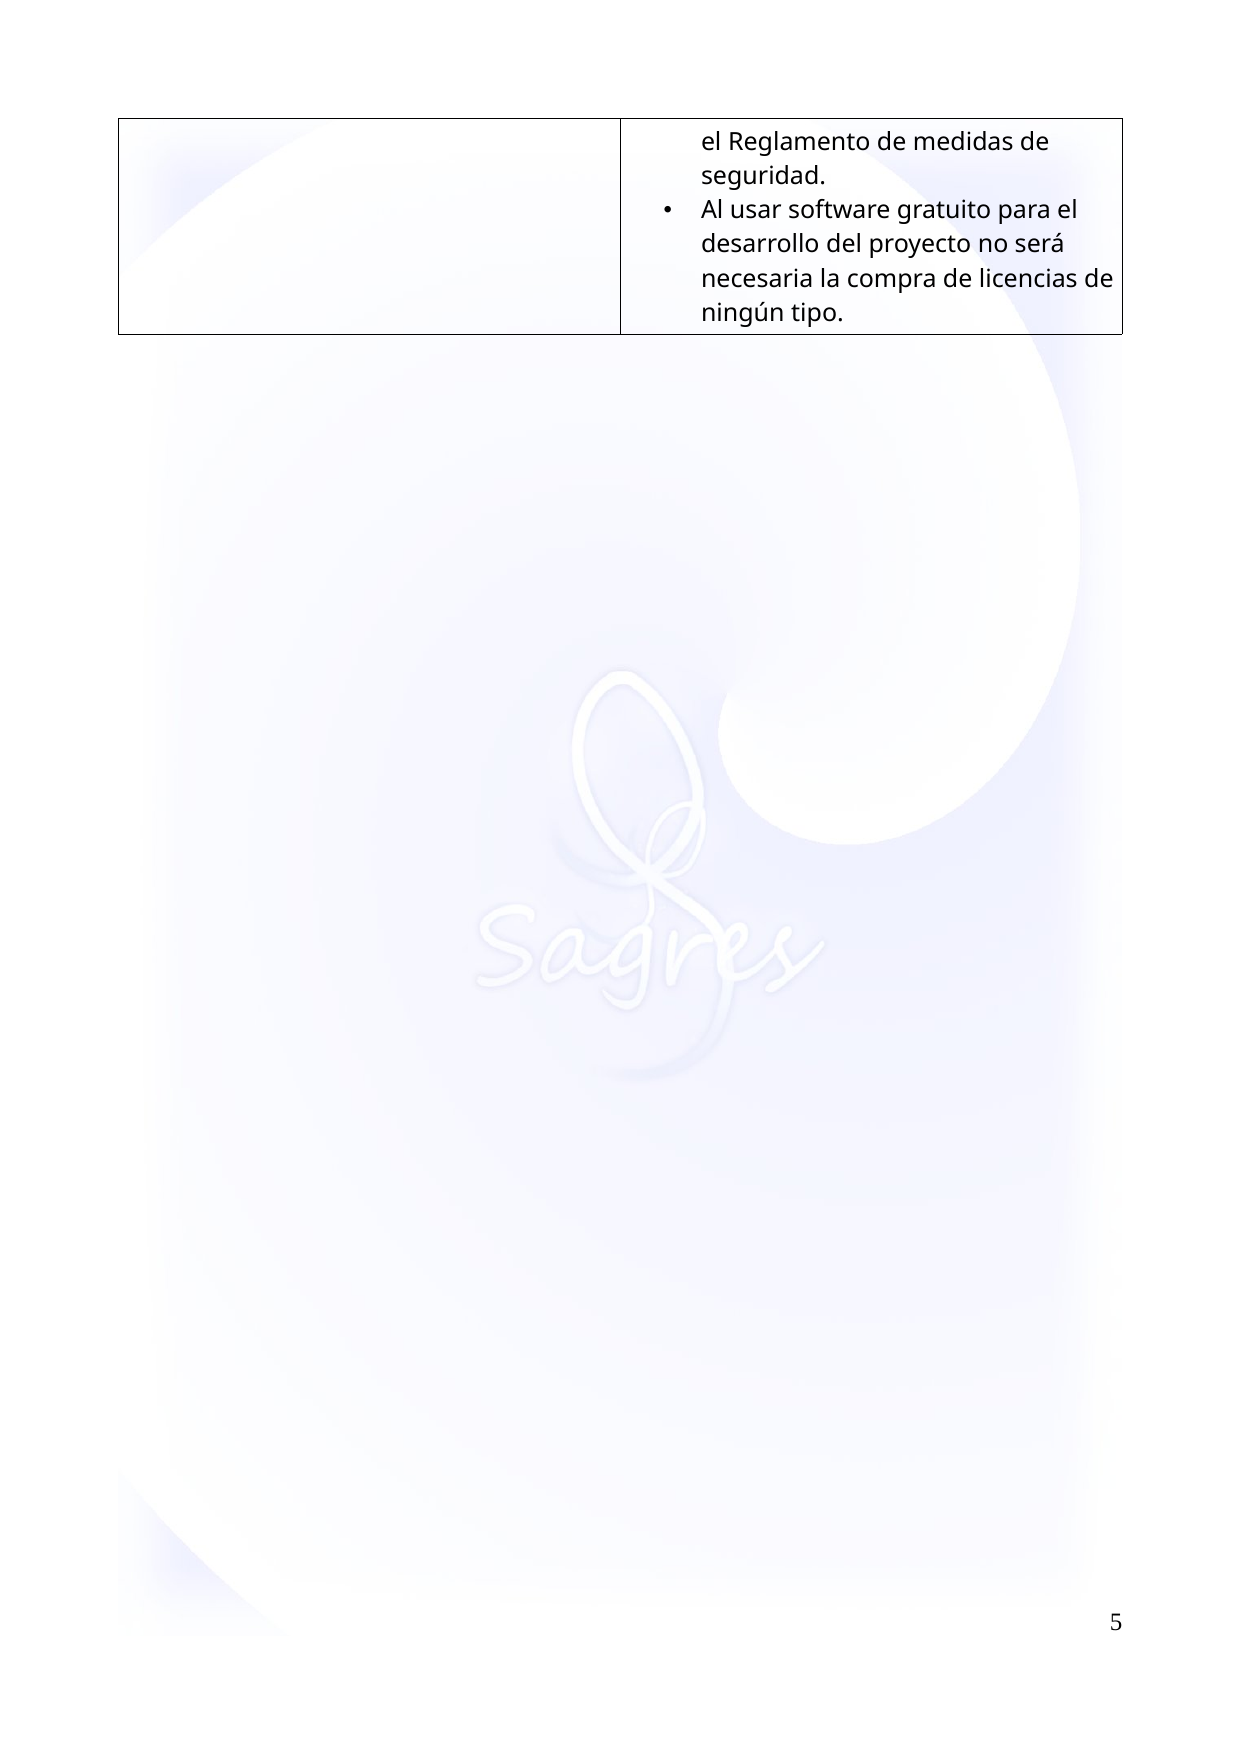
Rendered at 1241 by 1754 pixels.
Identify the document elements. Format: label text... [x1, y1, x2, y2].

table_cell El sistema debe cumplir las disposiciones recogidas en la Ley Orgánica de Datos Personales y en el Reglamento de medidas de seguridad. Al usar software gratuito para el desarrollo del proyecto no será necesaria la compra de licencias de ningún tipo. [621, 119, 1122, 334]
table_cell [119, 119, 620, 334]
picture [118, 335, 1122, 1636]
